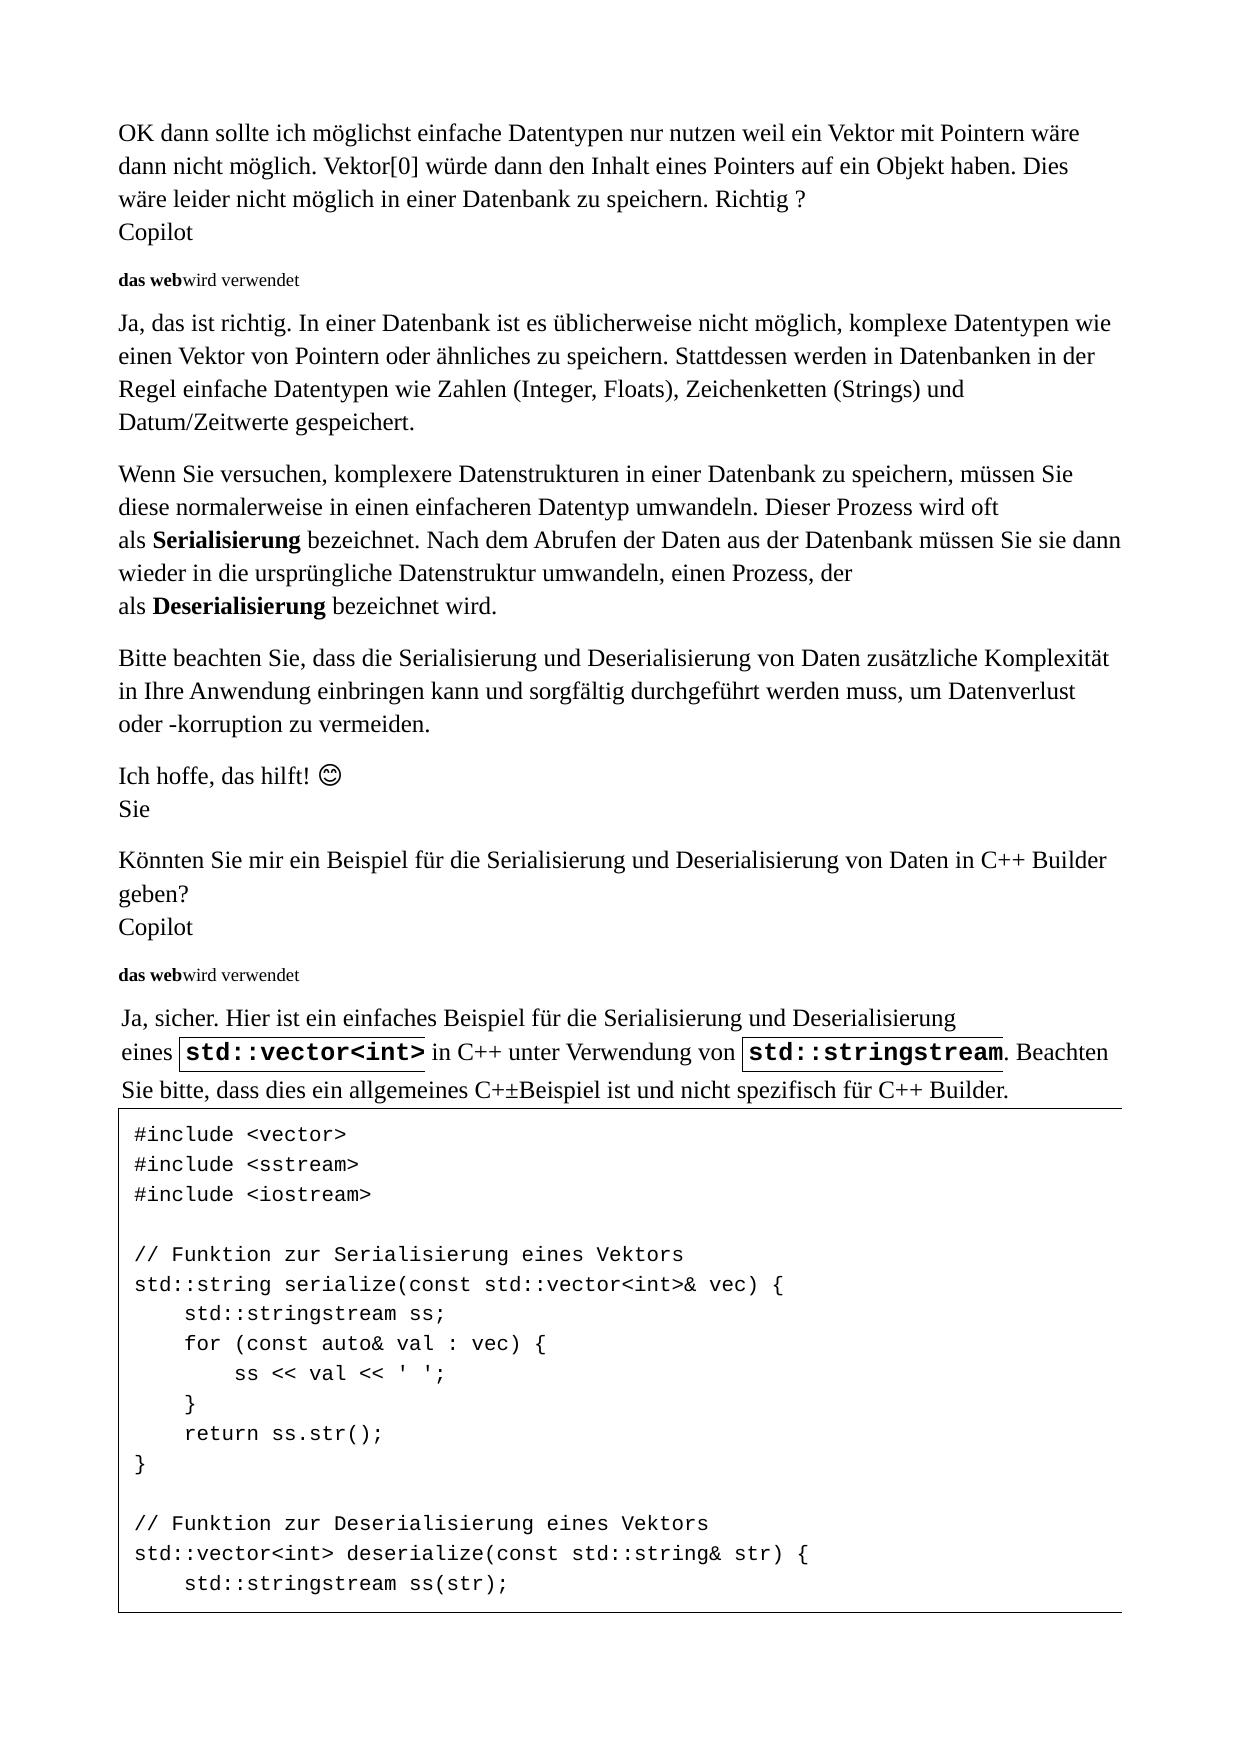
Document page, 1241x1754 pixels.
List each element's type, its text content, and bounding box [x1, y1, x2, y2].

text das webwird verwendet [118, 963, 1122, 985]
text Copilot [118, 912, 1122, 940]
text Ja, das ist richtig. In einer Datenbank ist es üblicherweise nicht möglich, komplexe Datentypen wie einen Vektor von Pointern oder ähnliches zu speichern. Stattdessen werden in Datenbanken in der Regel einfache Datentypen wie Zahlen (Integer, Floats), Zeichenketten (Strings) und Datum/Zeitwerte gespeichert. [118, 308, 1122, 436]
text // Funktion zur Deserialisierung eines Vektors [119, 1497, 1122, 1527]
text return ss.str(); [119, 1407, 1122, 1437]
text Sie [118, 794, 1122, 823]
text OK dann sollte ich möglichst einfache Datentypen nur nutzen weil ein Vektor mit Pointern wäre dann nicht möglich. Vektor[0] würde dann den Inhalt eines Pointers auf ein Objekt haben. Dies wäre leider nicht möglich in einer Datenbank zu speichern. Richtig ? [118, 118, 1122, 213]
text } [119, 1437, 1122, 1477]
text #include <sstream> [119, 1138, 1122, 1168]
text #include <vector> [119, 1109, 1122, 1138]
text Könnten Sie mir ein Beispiel für die Serialisierung und Deserialisierung von Daten in C++ Builder geben? [118, 846, 1122, 907]
text Copilot [118, 217, 1122, 246]
text Ich hoffe, das hilft! 😊 [118, 761, 1122, 789]
text das webwird verwendet [118, 269, 1122, 291]
text std::stringstream ss(str); [119, 1557, 1122, 1612]
text Wenn Sie versuchen, komplexere Datenstrukturen in einer Datenbank zu speichern, müssen Sie diese normalerweise in einen einfacheren Datentyp umwandeln. Dieser Prozess wird oft als Serialisierung bezeichnet. Nach dem Abrufen der Daten aus der Datenbank müssen Sie sie dann wieder in die ursprüngliche Datenstruktur umwandeln, einen Prozess, der als Deserialisierung bezeichnet wird. [118, 459, 1122, 620]
text for (const auto& val : vec) { [119, 1318, 1122, 1347]
text Ja, sicher. Hier ist ein einfaches Beispiel für die Serialisierung und Deserialisierung eines std::vector<int> in C++ unter Verwendung von std::stringstream. Beachten Sie bitte, dass dies ein allgemeines C+±Beispiel ist und nicht spezifisch für C++ Builder. [121, 1003, 1119, 1104]
text Bitte beachten Sie, dass die Serialisierung und Deserialisierung von Daten zusätzliche Komplexität in Ihre Anwendung einbringen kann und sorgfältig durchgeführt werden muss, um Datenverlust oder -korruption zu vermeiden. [118, 643, 1122, 738]
text } [119, 1377, 1122, 1407]
text ss << val << ' '; [119, 1347, 1122, 1377]
text #include <iostream> [119, 1168, 1122, 1207]
text // Funktion zur Serialisierung eines Vektors [119, 1228, 1122, 1258]
text std::string serialize(const std::vector<int>& vec) { [119, 1258, 1122, 1288]
text std::stringstream ss; [119, 1288, 1122, 1318]
text std::vector<int> deserialize(const std::string& str) { [119, 1527, 1122, 1557]
